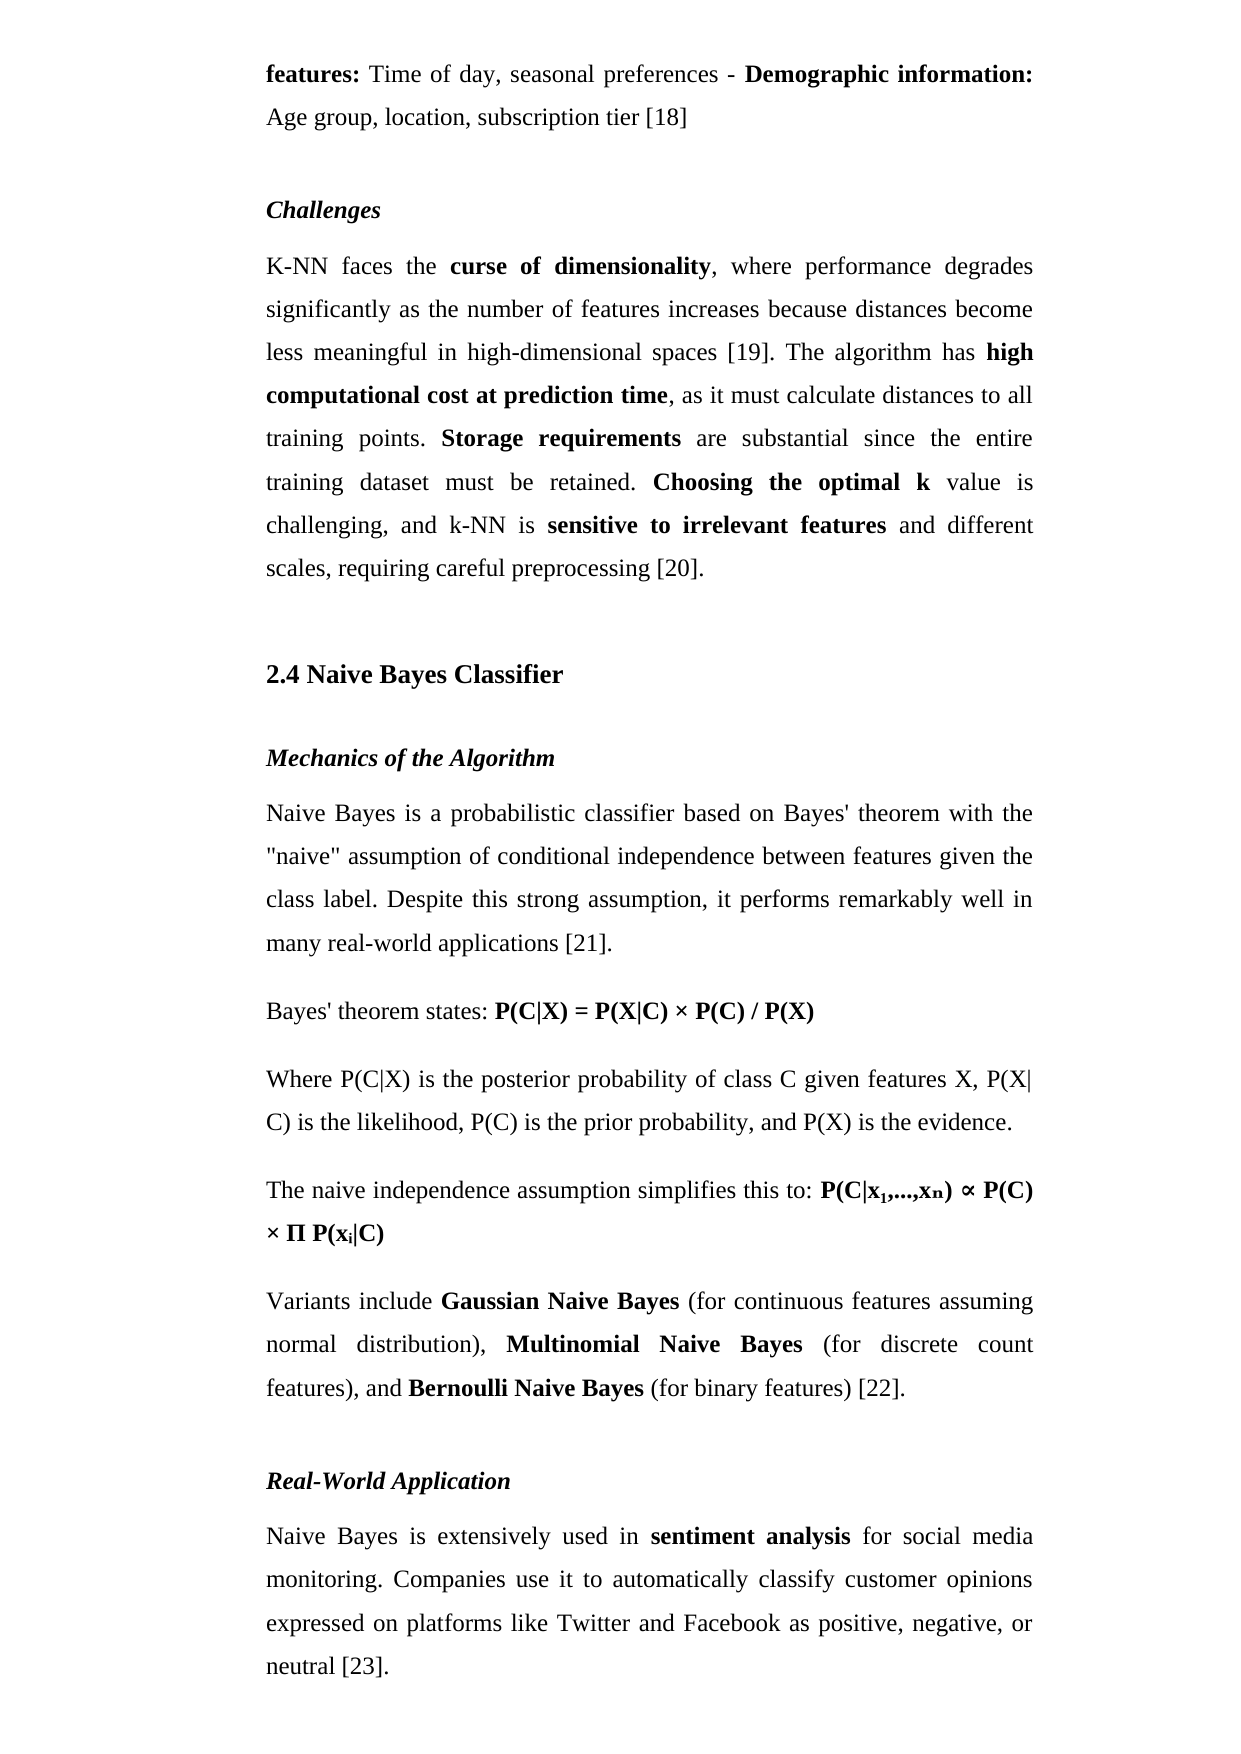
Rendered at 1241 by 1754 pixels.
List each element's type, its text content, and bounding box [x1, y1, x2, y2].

subtitle 2.4 Naive Bayes Classifier [266, 658, 1033, 689]
subtitle Challenges [266, 195, 1033, 224]
text Bayes' theorem states: P(C|X) = P(X|C) × P(C) / P(X) [266, 996, 1033, 1024]
subtitle Mechanics of the Algorithm [266, 743, 1033, 771]
text features: Time of day, seasonal preferences - Demographic information: Age group, location, subscription tier [18] [266, 59, 1033, 131]
text Naive Bayes is extensively used in sentiment analysis for social media monitoring. Companies use it to automatically classify customer opinions expressed on platforms like Twitter and Facebook as positive, negative, or neutral [23]. [266, 1521, 1033, 1679]
text Variants include Gaussian Naive Bayes (for continuous features assuming normal distribution), Multinomial Naive Bayes (for discrete count features), and Bernoulli Naive Bayes (for binary features) [22]. [266, 1286, 1033, 1401]
text The naive independence assumption simplifies this to: P(C|x₁,...,xₙ) ∝ P(C) × Π P(xᵢ|C) [266, 1175, 1033, 1247]
text Where P(C|X) is the posterior probability of class C given features X, P(X|C) is the likelihood, P(C) is the prior probability, and P(X) is the evidence. [266, 1064, 1033, 1136]
subtitle Real-World Application [266, 1466, 1033, 1494]
text Naive Bayes is a probabilistic classifier based on Bayes' theorem with the "naive" assumption of conditional independence between features given the class label. Despite this strong assumption, it performs remarkably well in many real-world applications [21]. [266, 798, 1033, 956]
text K-NN faces the curse of dimensionality, where performance degrades significantly as the number of features increases because distances become less meaningful in high-dimensional spaces [19]. The algorithm has high computational cost at prediction time, as it must calculate distances to all training points. Storage requirements are substantial since the entire training dataset must be retained. Choosing the optimal k value is challenging, and k-NN is sensitive to irrelevant features and different scales, requiring careful preprocessing [20]. [266, 251, 1033, 582]
